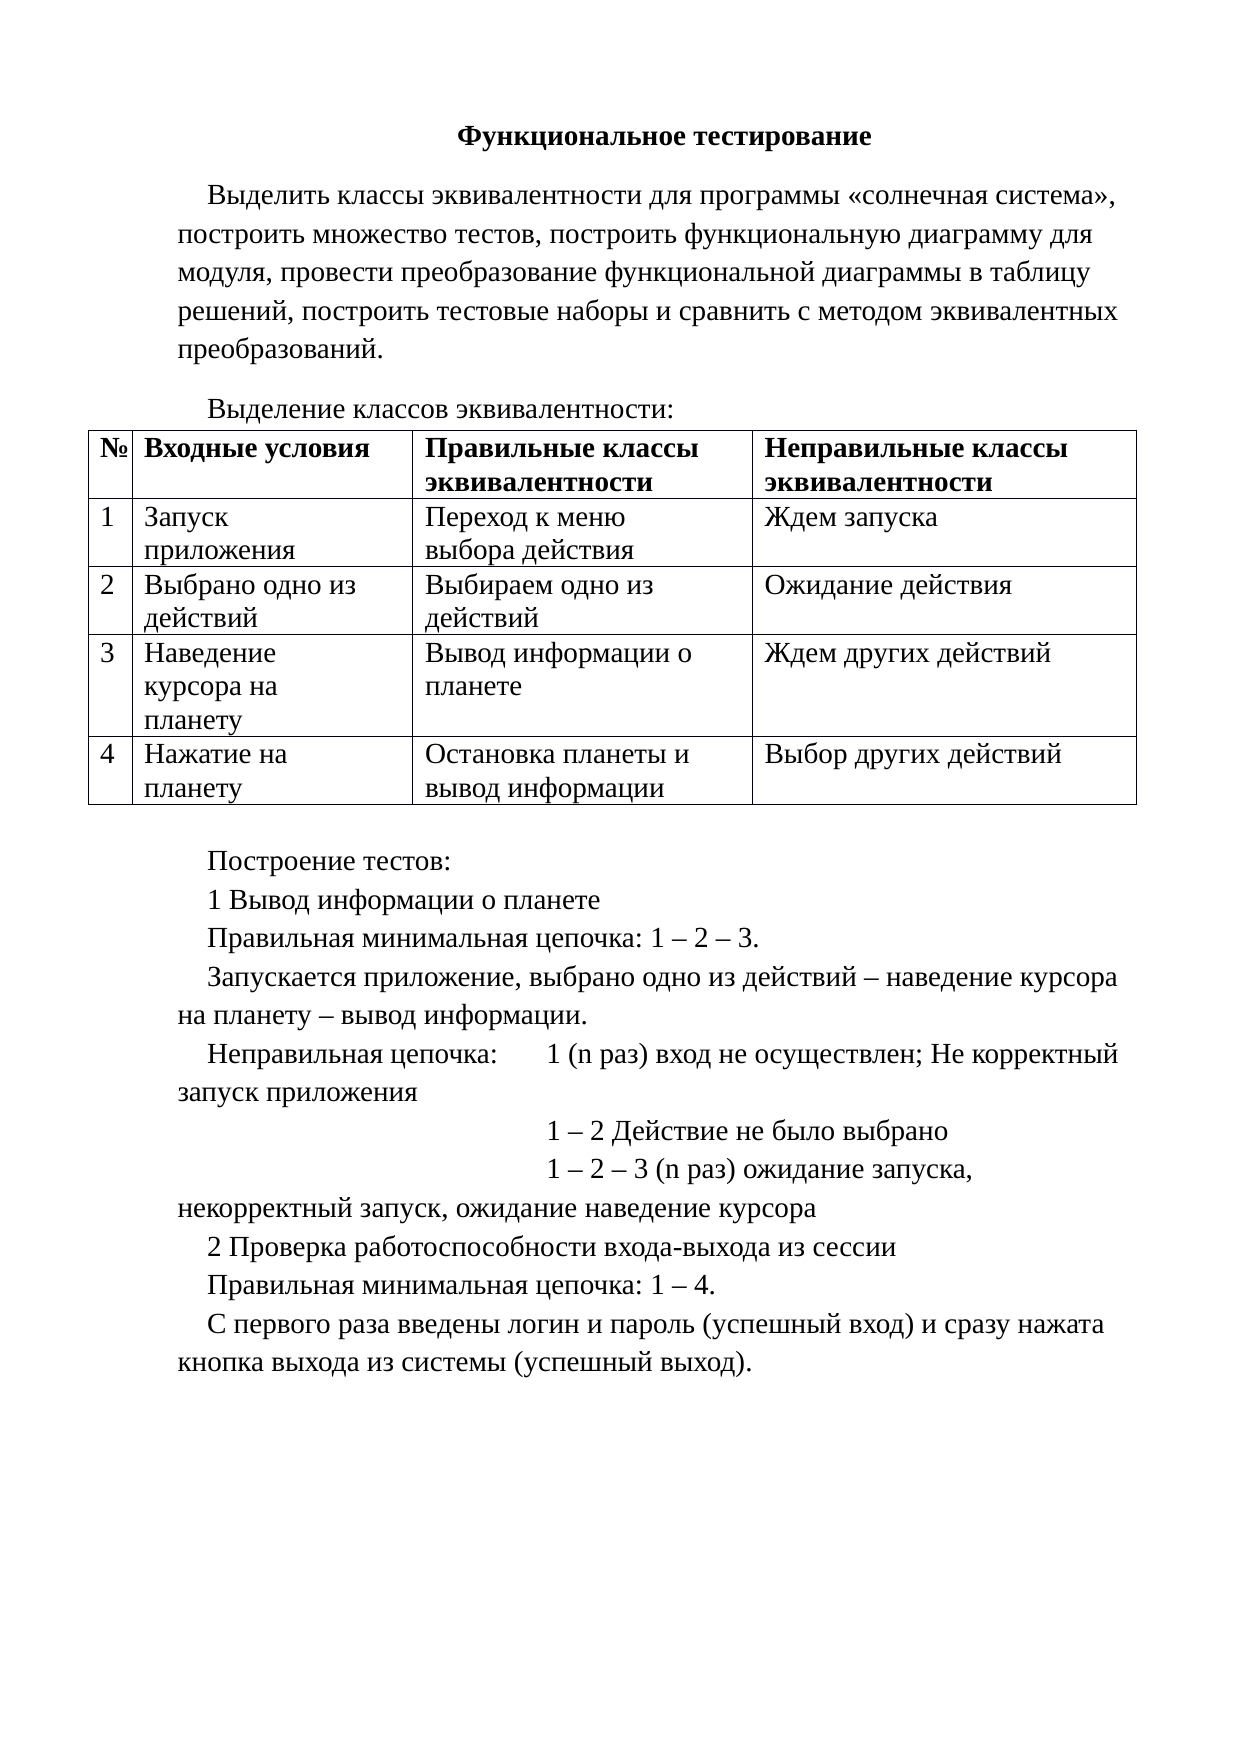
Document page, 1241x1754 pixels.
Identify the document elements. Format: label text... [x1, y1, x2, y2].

text Запускается приложение, выбрано одно из действий – наведение курсора на планету – вывод информации. [177, 959, 1122, 1031]
text Построение тестов: [177, 843, 1122, 877]
table_cell Нажатие на планету [133, 737, 412, 804]
table_cell Выбор других действий [753, 737, 1136, 804]
table_cell 1 [89, 499, 132, 566]
table_header Входные условия [133, 431, 412, 498]
table_cell Выбираем одно из действий [413, 567, 752, 634]
text Выделение классов эквивалентности: [177, 391, 1122, 424]
table_cell 4 [89, 737, 132, 804]
table_cell Выбрано одно из действий [133, 567, 412, 634]
table_cell Переход к меню выбора действия [413, 499, 752, 566]
table_cell 2 [89, 567, 132, 634]
table_cell Остановка планеты и вывод информации [413, 737, 752, 804]
text 1 – 2 – 3 (n раз) ожидание запуска, некорректный запуск, ожидание наведение курсора [177, 1152, 1122, 1224]
table_cell Ожидание действия [753, 567, 1136, 634]
text 2 Проверка работоспособности входа-выхода из сессии [177, 1229, 1122, 1262]
table_cell 3 [89, 635, 132, 736]
text Функциональное тестирование [177, 118, 1122, 152]
text Правильная минимальная цепочка: 1 – 4. [177, 1267, 1122, 1301]
text Выделить классы эквивалентности для программы «солнечная система», построить множество тестов, построить функциональную диаграмму для модуля, провести преобразование функциональной диаграммы в таблицу решений, построить тестовые наборы и сравнить с методом эквивалентных преобразований. [177, 177, 1122, 365]
table_header № [89, 431, 132, 498]
table_cell Ждем других действий [753, 635, 1136, 736]
text Неправильная цепочка: 1 (n раз) вход не осуществлен; Не корректный запуск приложения [177, 1036, 1122, 1108]
text 1 Вывод информации о планете [177, 882, 1122, 915]
text Правильная минимальная цепочка: 1 – 2 – 3. [177, 920, 1122, 954]
table_header Правильные классы эквивалентности [413, 431, 752, 498]
table_cell Запуск приложения [133, 499, 412, 566]
table_header Неправильные классы эквивалентности [753, 431, 1136, 498]
text 1 – 2 Действие не было выбрано [177, 1113, 1122, 1147]
table_cell Вывод информации о планете [413, 635, 752, 736]
table_cell Наведение курсора на планету [133, 635, 412, 736]
text С первого раза введены логин и пароль (успешный вход) и сразу нажата кнопка выхода из системы (успешный выход). [177, 1306, 1122, 1378]
table_cell Ждем запуска [753, 499, 1136, 566]
